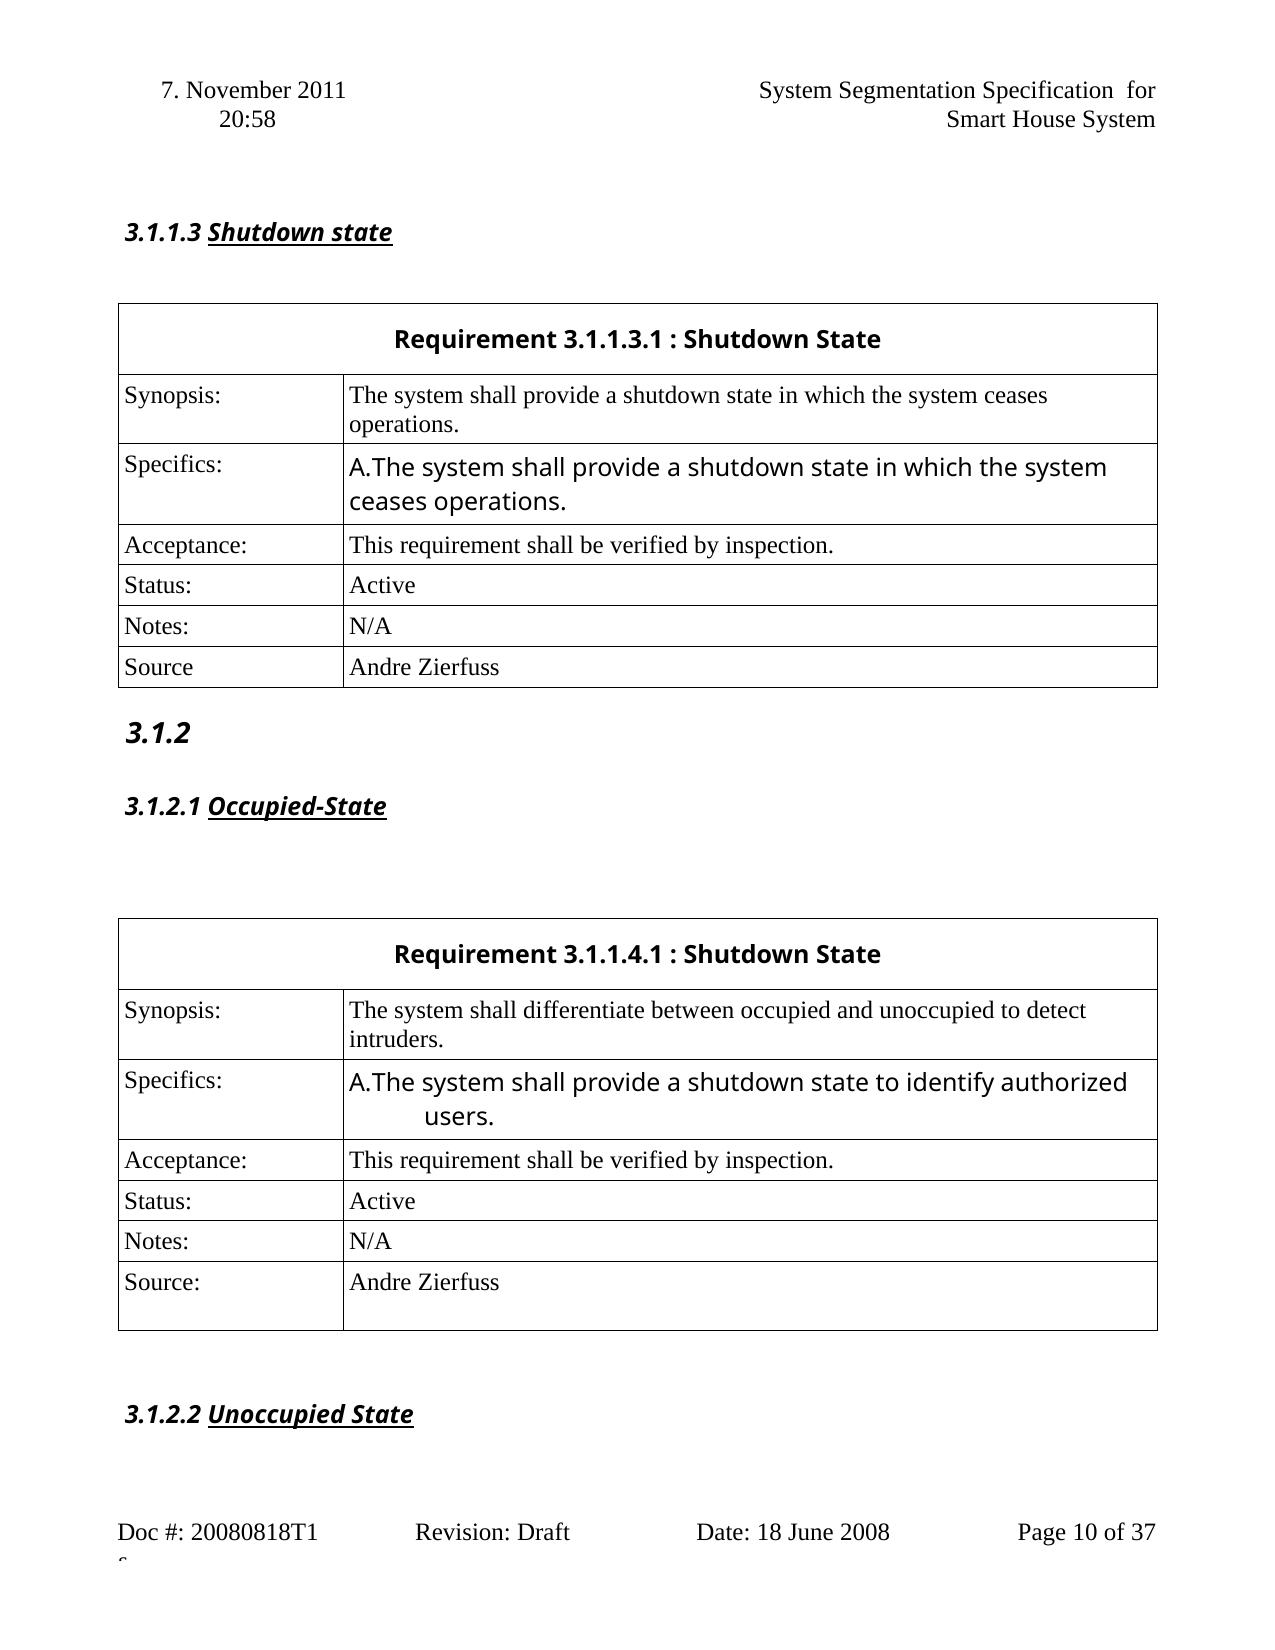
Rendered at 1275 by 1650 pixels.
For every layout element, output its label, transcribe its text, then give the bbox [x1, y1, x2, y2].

table_cell The system shall provide a shutdown state in which the system ceases operations. [344, 375, 1157, 443]
table_cell Andre Zierfuss [344, 647, 1157, 686]
table_cell Source: [119, 1262, 343, 1330]
table_cell N/A [344, 1221, 1157, 1261]
table_cell Andre Zierfuss [344, 1262, 1157, 1330]
table_cell Acceptance: [119, 1140, 343, 1179]
table_cell Status: [119, 1181, 343, 1220]
table_cell Specifics: [119, 1060, 343, 1139]
table_header Requirement 3.1.1.4.1 : Shutdown State [119, 919, 1157, 989]
table_cell Active [344, 1181, 1157, 1220]
table_cell Notes: [119, 1221, 343, 1261]
table_cell The system shall provide a shutdown state to identify authorized users. [344, 1060, 1157, 1139]
table_cell The system shall differentiate between occupied and unoccupied to detect intruders. [344, 990, 1157, 1059]
table_header Requirement 3.1.1.3.1 : Shutdown State [119, 304, 1157, 374]
table_cell Status: [119, 565, 343, 605]
table_cell N/A [344, 606, 1157, 646]
subtitle Unoccupied State [118, 1397, 1157, 1431]
subtitle Occupied-State [118, 789, 1157, 823]
table_cell Source [119, 647, 343, 686]
subtitle Shutdown state [118, 215, 1157, 249]
table_cell Synopsis: [119, 375, 343, 443]
table_cell Active [344, 565, 1157, 605]
table_cell Synopsis: [119, 990, 343, 1059]
table_cell Specifics: [119, 444, 343, 523]
table_cell This requirement shall be verified by inspection. [344, 525, 1157, 564]
table_cell Notes: [119, 606, 343, 646]
table_cell The system shall provide a shutdown state in which the system ceases operations. [344, 444, 1157, 523]
table_cell This requirement shall be verified by inspection. [344, 1140, 1157, 1179]
table_cell Acceptance: [119, 525, 343, 564]
